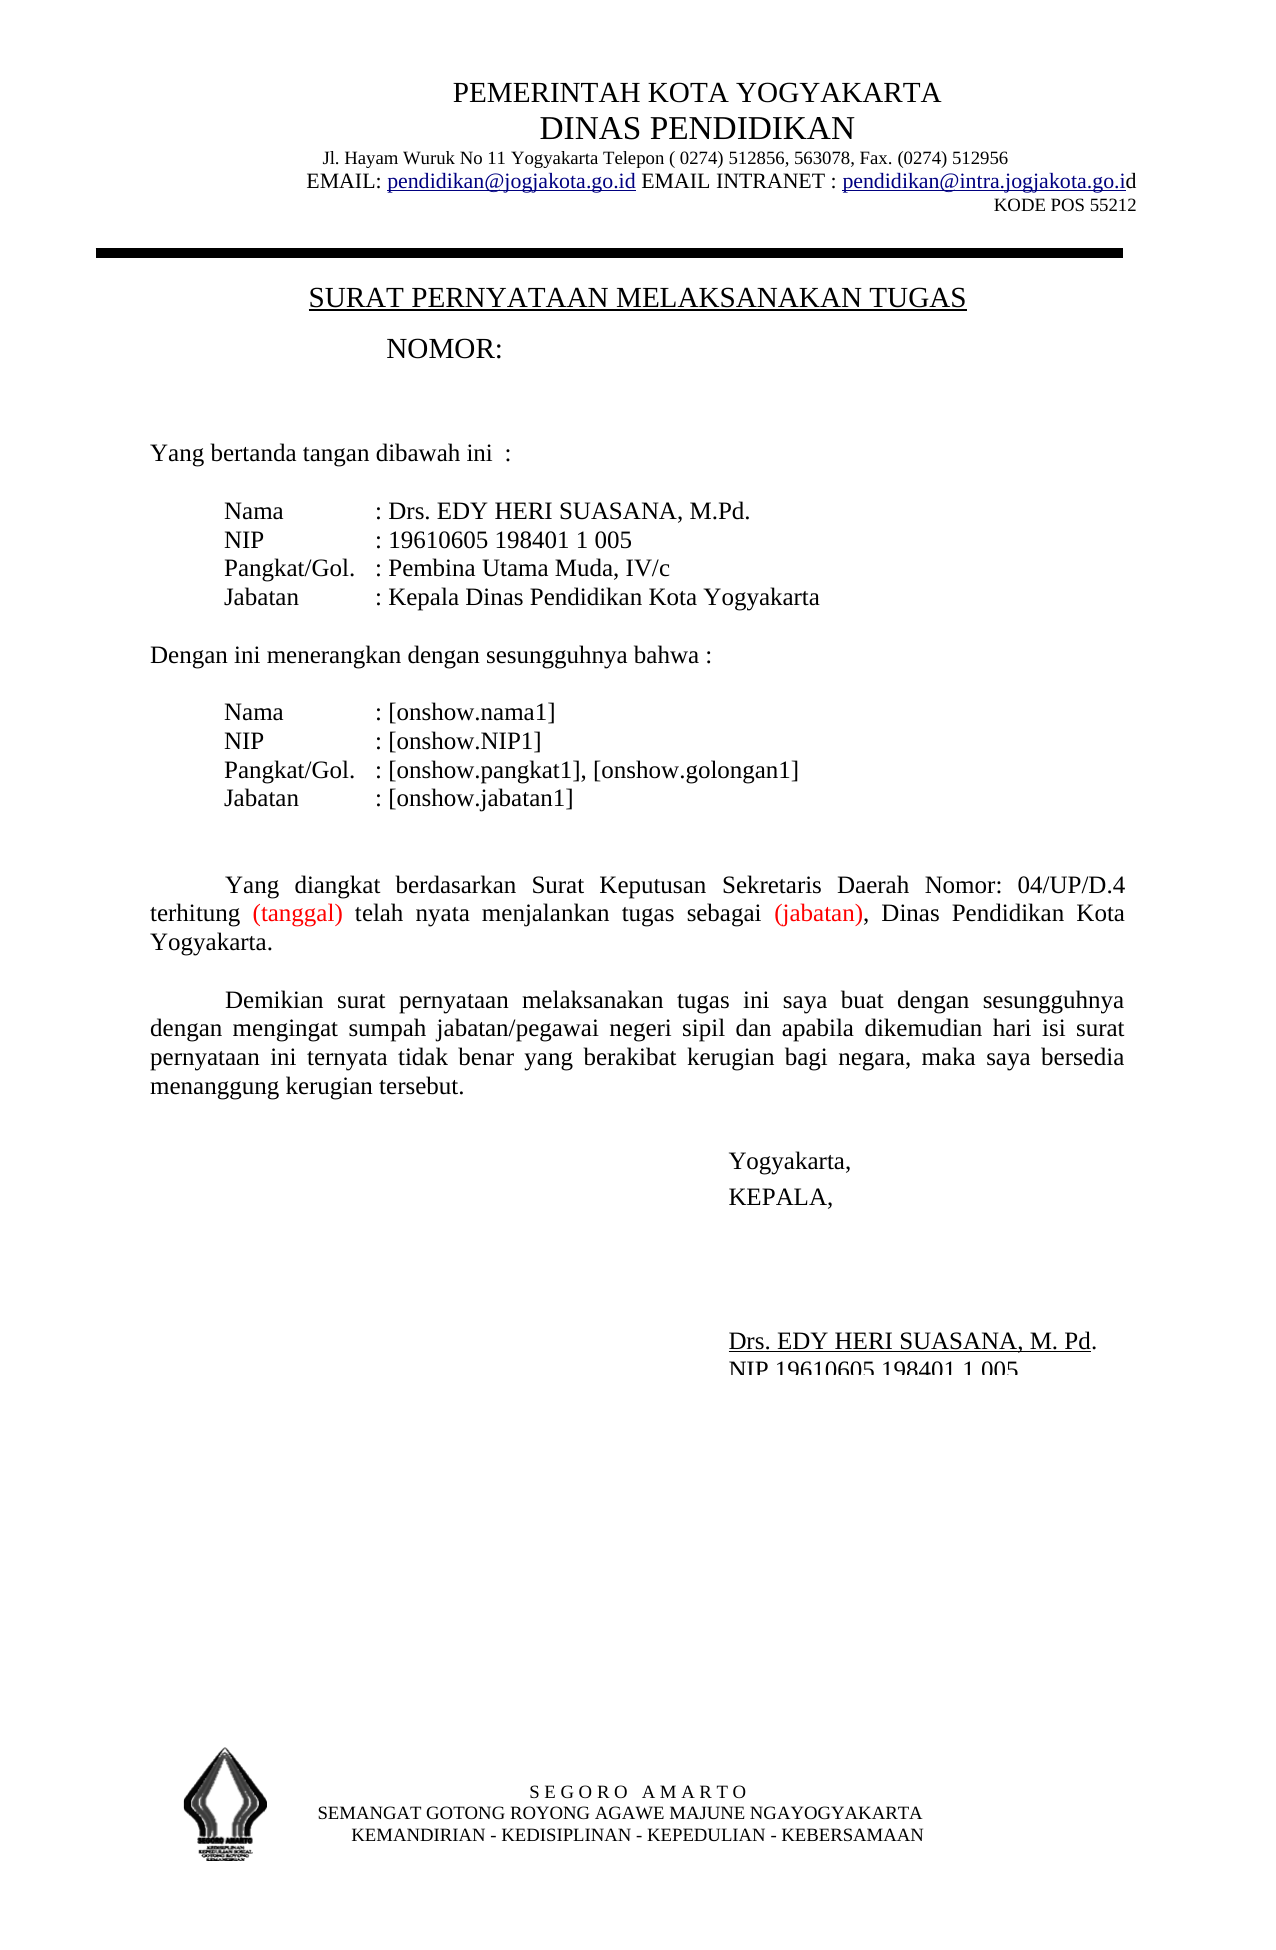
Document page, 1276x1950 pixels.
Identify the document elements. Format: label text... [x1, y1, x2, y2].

text Jabatan : [onshow.jabatan1] [150, 783, 1125, 812]
text NOMOR: [386, 331, 1125, 364]
text NIP : [onshow.NIP1] [150, 726, 1125, 755]
text Nama : [onshow.nama1] [150, 697, 1125, 726]
table_header PEMERINTAH KOTA YOGYAKARTA DINAS PENDIDIKAN Jl. Hayam Wuruk No 11 Yogyakarta Telepon ( 0274) 512856, 563078, Fax. (0274) 512956 EMAIL: pendidikan@jogjakota.go.id EMAIL INTRANET : pendidikan@intra.jogjakota.go.id KODE POS 55212 [247, 75, 1147, 252]
text Yogyakarta, [728, 1146, 1098, 1175]
table_header [84, 75, 247, 252]
picture [183, 1747, 267, 1861]
text KEPALA, [728, 1182, 1098, 1211]
text NIP 19610605 198401 1 005 [728, 1355, 1098, 1375]
text Yang bertanda tangan dibawah ini : [150, 438, 1125, 467]
text Pangkat/Gol. : Pembina Utama Muda, IV/c [150, 553, 1125, 582]
text NIP : 19610605 198401 1 005 [150, 525, 1125, 553]
text Jabatan : Kepala Dinas Pendidikan Kota Yogyakarta [150, 582, 1125, 611]
text Demikian surat pernyataan melaksanakan tugas ini saya buat dengan sesungguhnya dengan mengingat sumpah jabatan/pegawai negeri sipil dan apabila dikemudian hari isi surat pernyataan ini ternyata tidak benar yang berakibat kerugian bagi negara, maka saya bersedia menanggung kerugian tersebut. [150, 985, 1125, 1100]
text Yang diangkat berdasarkan Surat Keputusan Sekretaris Daerah Nomor: 04/UP/D.4 terhitung (tanggal) telah nyata menjalankan tugas sebagai (jabatan), Dinas Pendidikan Kota Yogyakarta. [150, 870, 1125, 956]
text Dengan ini menerangkan dengan sesungguhnya bahwa : [150, 640, 1125, 668]
text Nama : Drs. EDY HERI SUASANA, M.Pd. [150, 496, 1125, 525]
text Drs. EDY HERI SUASANA, M. Pd. [728, 1326, 1098, 1355]
text Pangkat/Gol. : [onshow.pangkat1], [onshow.golongan1] [150, 755, 1125, 783]
text SURAT PERNYATAAN MELAKSANAKAN TUGAS [150, 280, 1125, 314]
